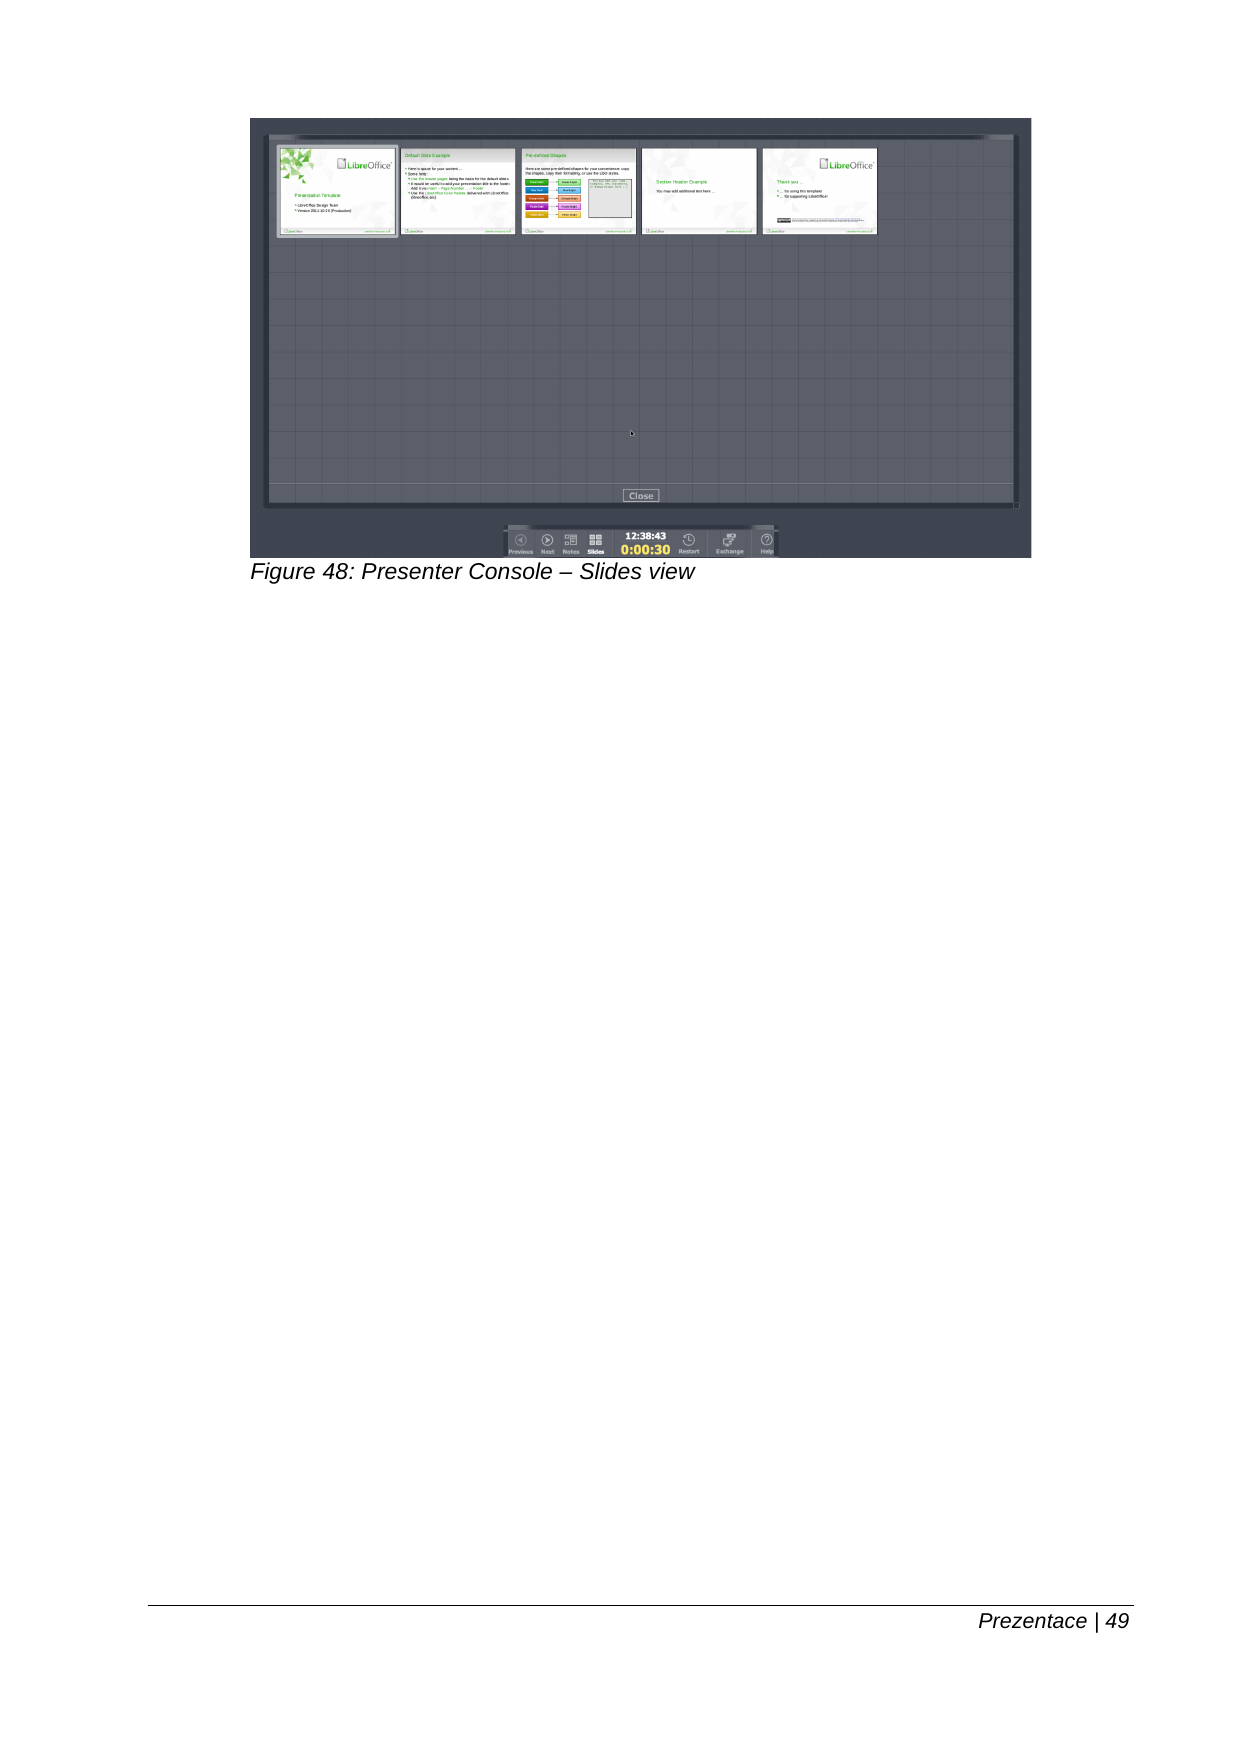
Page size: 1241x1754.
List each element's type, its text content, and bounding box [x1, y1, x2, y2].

text Figure 48: Presenter Console – Slides view [250, 558, 1031, 584]
picture [250, 118, 1032, 558]
